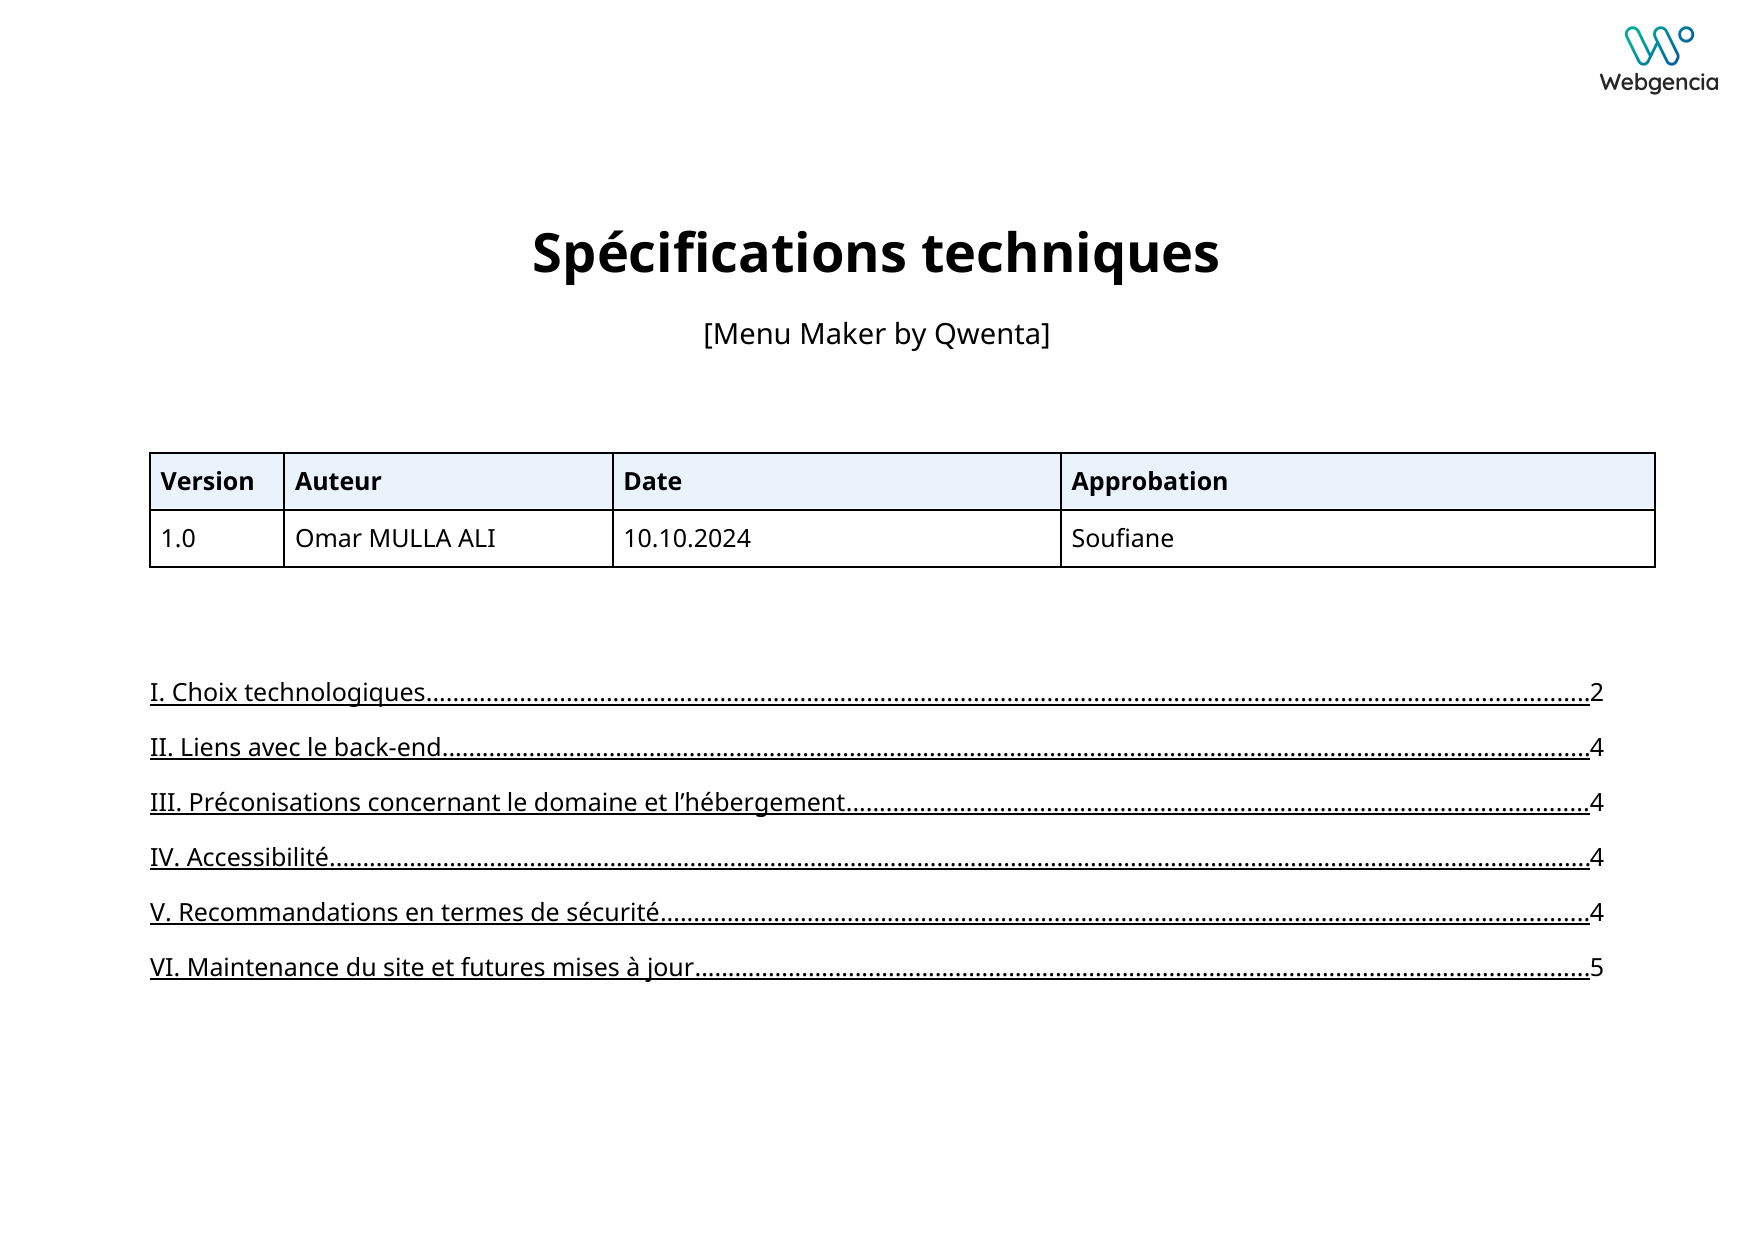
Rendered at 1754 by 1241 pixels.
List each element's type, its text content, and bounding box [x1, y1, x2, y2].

text V. Recommandations en termes de sécurité 4 [150, 894, 1604, 928]
text IV. Accessibilité 4 [150, 839, 1604, 873]
text II. Liens avec le back-end 4 [150, 730, 1604, 764]
table_cell 10.10.2024 [614, 511, 1060, 566]
text I. Choix technologiques 2 [150, 675, 1604, 709]
table_header Date [614, 454, 1060, 508]
text [Menu Maker by Qwenta] [150, 313, 1604, 353]
table_header Approbation [1062, 454, 1654, 508]
table_cell 1.0 [151, 511, 283, 566]
table_header Auteur [285, 454, 612, 508]
text III. Préconisations concernant le domaine et l’hébergement 4 [150, 784, 1604, 819]
table_header Version [151, 454, 283, 508]
text VI. Maintenance du site et futures mises à jour 5 [150, 949, 1604, 983]
table_cell Omar MULLA ALI [285, 511, 612, 566]
title Spécifications techniques [150, 215, 1604, 288]
table_cell Soufiane [1062, 511, 1654, 566]
